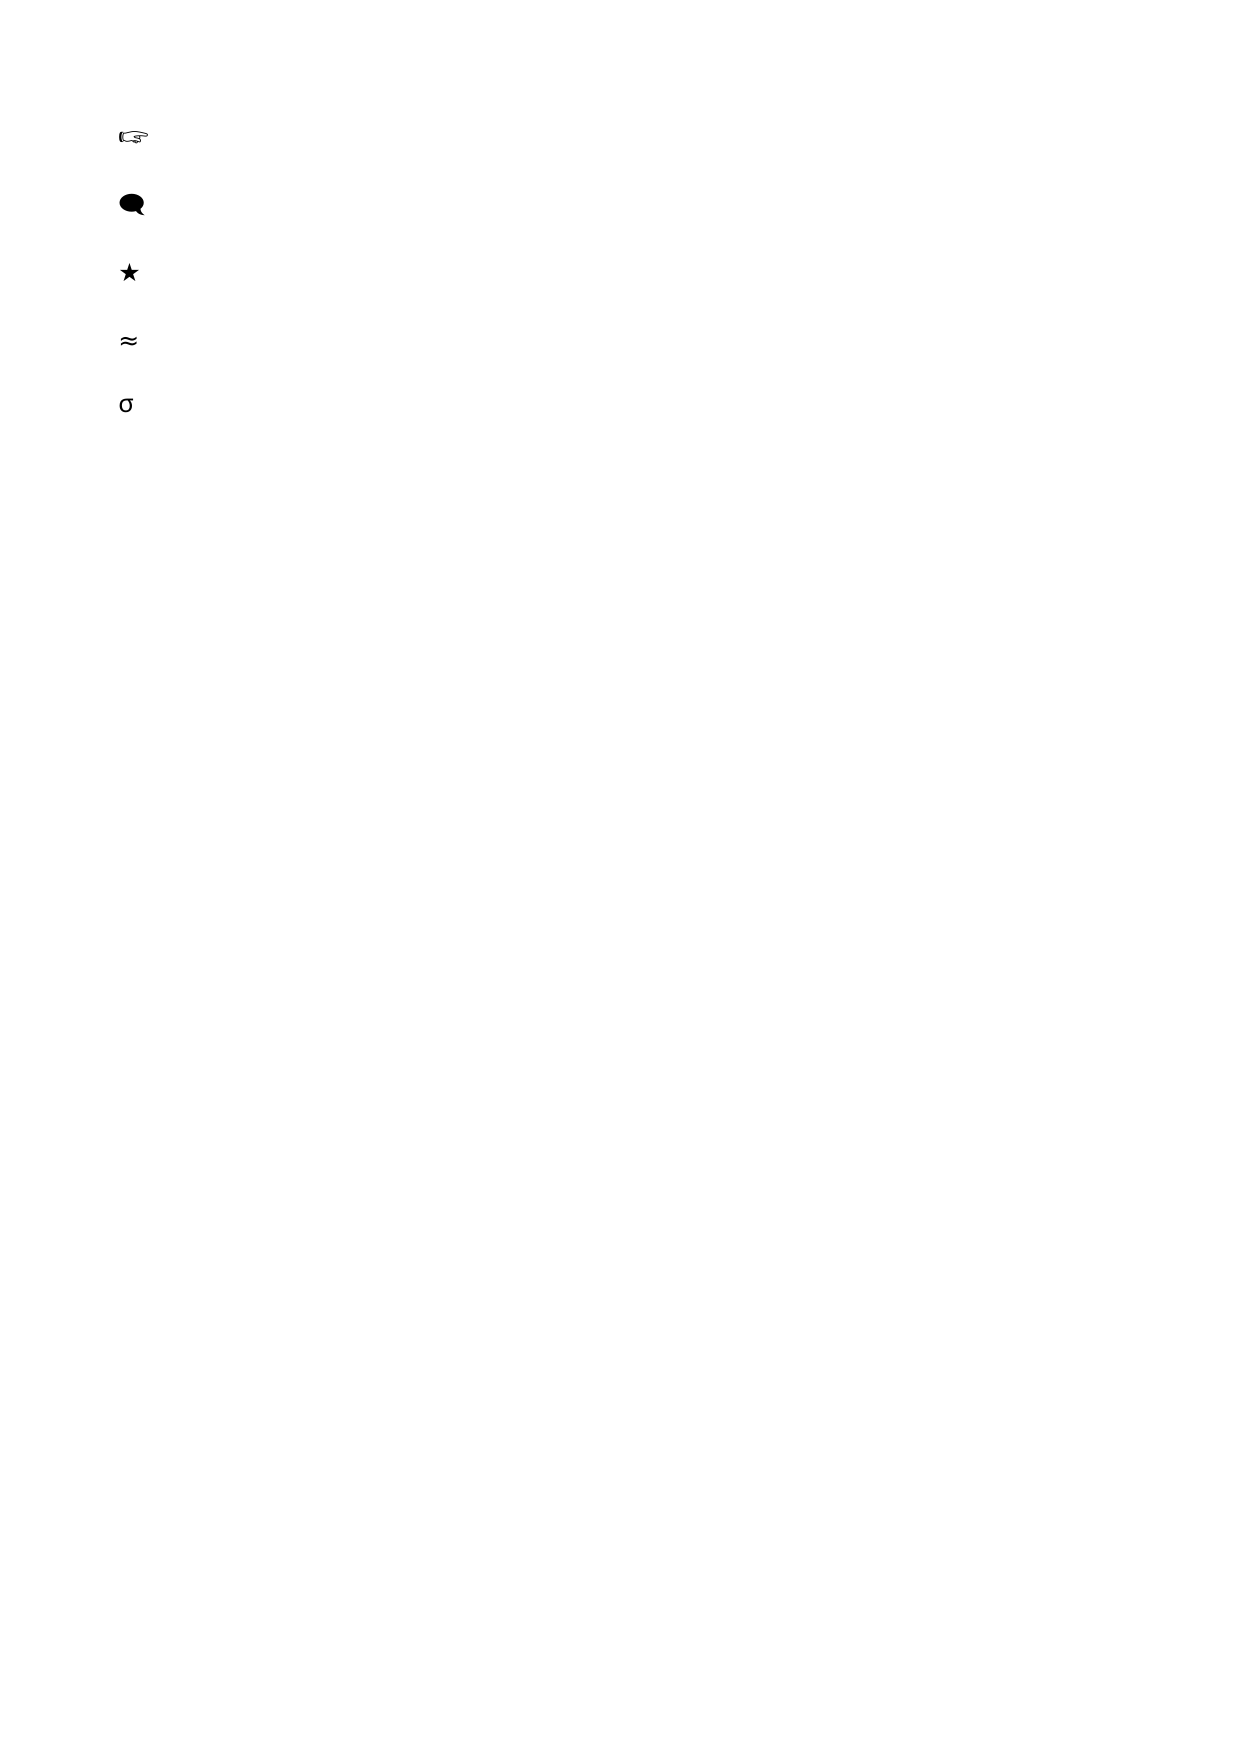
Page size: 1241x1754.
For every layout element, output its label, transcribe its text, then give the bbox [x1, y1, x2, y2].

text ≈ [118, 322, 1122, 357]
text σ [118, 385, 1122, 419]
text 🗨 [118, 186, 1122, 220]
text 🖙 [118, 118, 1122, 152]
text ★ [118, 254, 1122, 288]
